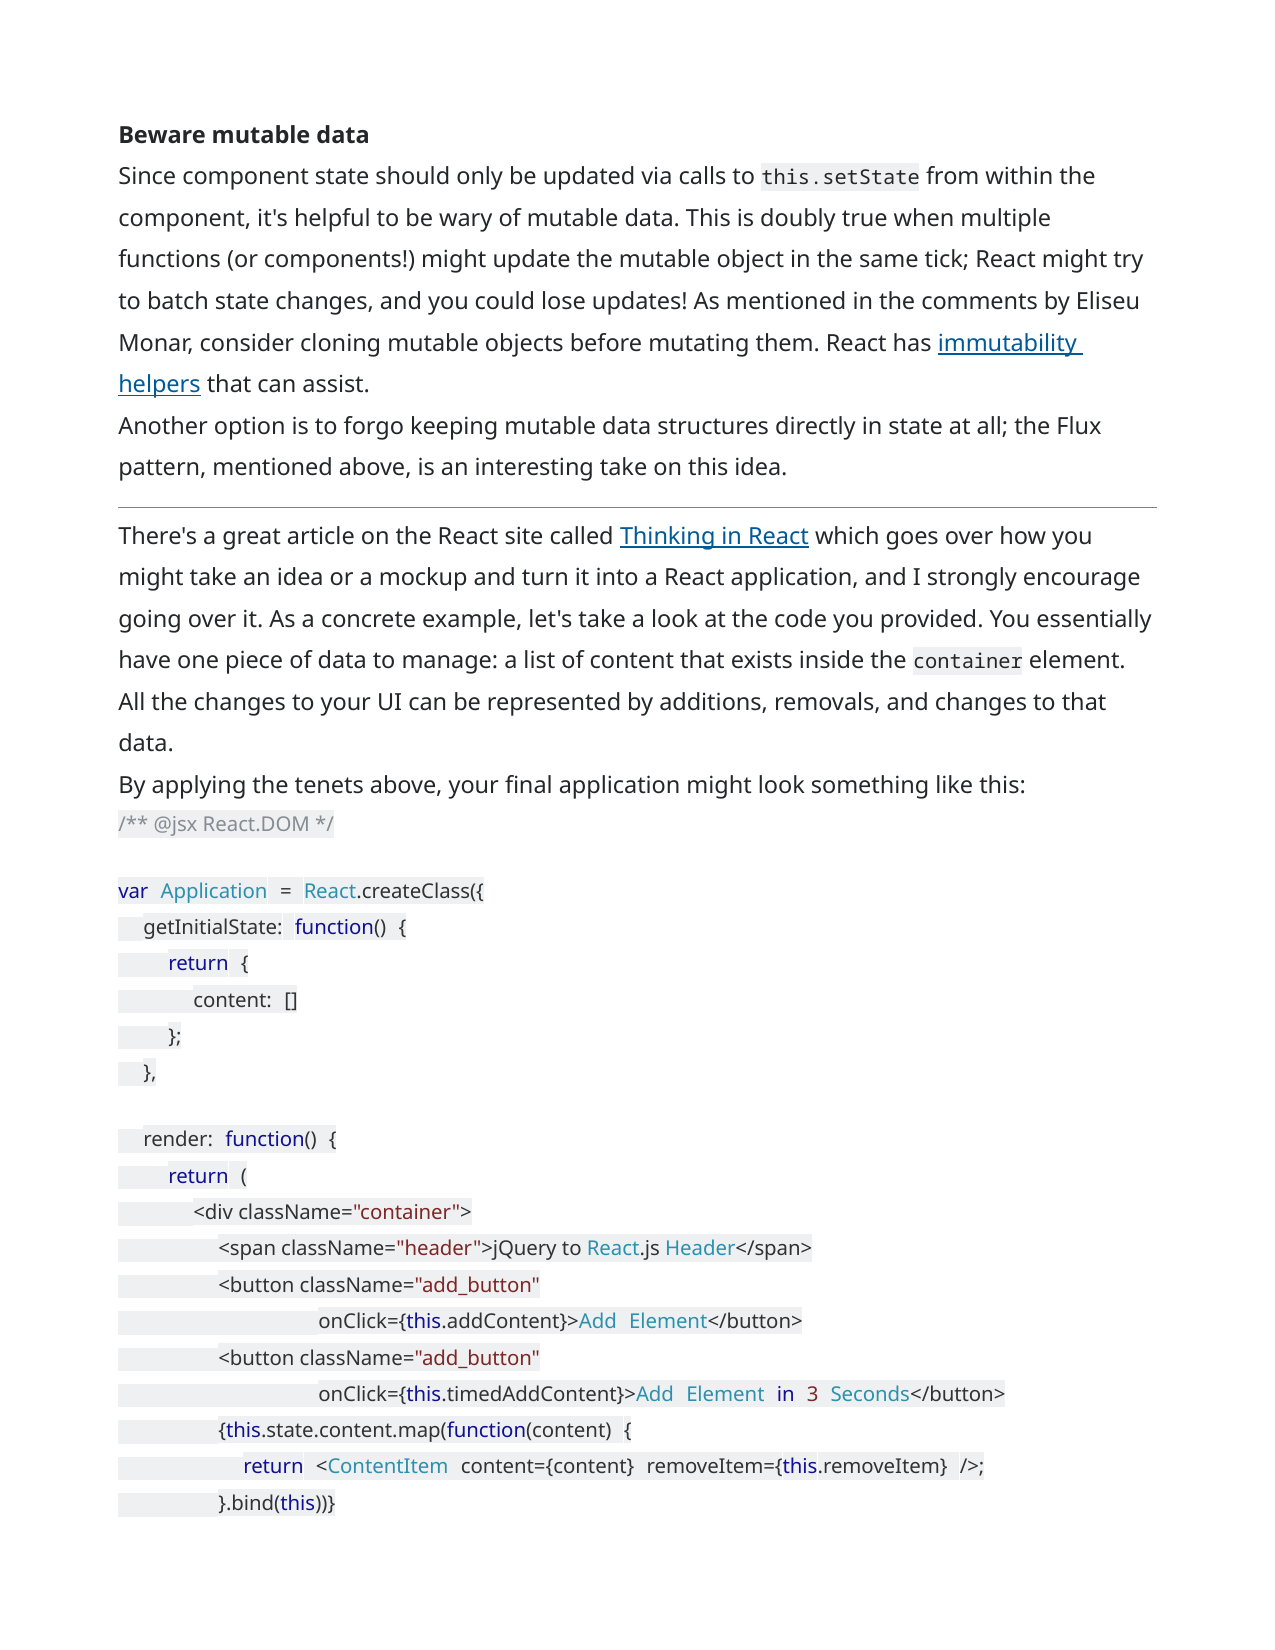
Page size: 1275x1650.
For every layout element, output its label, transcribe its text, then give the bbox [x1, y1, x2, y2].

text Another option is to forgo keeping mutable data structures directly in state at all; the Flux pattern, mentioned above, is an interesting take on this idea. [118, 409, 1157, 483]
text return ( [118, 1161, 1157, 1189]
text Since component state should only be updated via calls to this.setState from within the component, it's helpful to be wary of mutable data. This is doubly true when multiple functions (or components!) might update the mutable object in the same tick; React might try to batch state changes, and you could lose updates! As mentioned in the comments by Eliseu Monar, consider cloning mutable objects before mutating them. React has immutability helpers that can assist. [118, 160, 1157, 399]
text By applying the tenets above, your final application might look something like this: [118, 768, 1157, 800]
text <button className="add_button" [118, 1270, 1157, 1298]
text /** @jsx React.DOM */ [118, 810, 1157, 838]
text <div className="container"> [118, 1198, 1157, 1226]
text return <ContentItem content={content} removeItem={this.removeItem} />; [118, 1452, 1157, 1480]
text onClick={this.addContent}>Add Element</button> [118, 1307, 1157, 1335]
text }; [118, 1022, 1157, 1049]
text <button className="add_button" [118, 1343, 1157, 1371]
text var Application = React.createClass({ [118, 877, 1157, 904]
text onClick={this.timedAddContent}>Add Element in 3 Seconds</button> [118, 1379, 1157, 1407]
text content: [] [118, 985, 1157, 1013]
text }.bind(this))} [118, 1488, 1157, 1517]
text getInitialState: function() { [118, 912, 1157, 941]
text {this.state.content.map(function(content) { [118, 1416, 1157, 1444]
text There's a great article on the React site called Thinking in React which goes over how you might take an idea or a mockup and turn it into a React application, and I strongly encourage going over it. As a concrete example, let's take a look at the code you provided. You essentially have one piece of data to manage: a list of content that exists inside the container element. All the changes to your UI can be represented by additions, removals, and changes to that data. [118, 519, 1157, 759]
text Beware mutable data [118, 118, 1157, 150]
text <span className="header">jQuery to React.js Header</span> [118, 1234, 1157, 1262]
text }, [118, 1058, 1157, 1086]
text render: function() { [118, 1125, 1157, 1153]
text return { [118, 949, 1157, 977]
